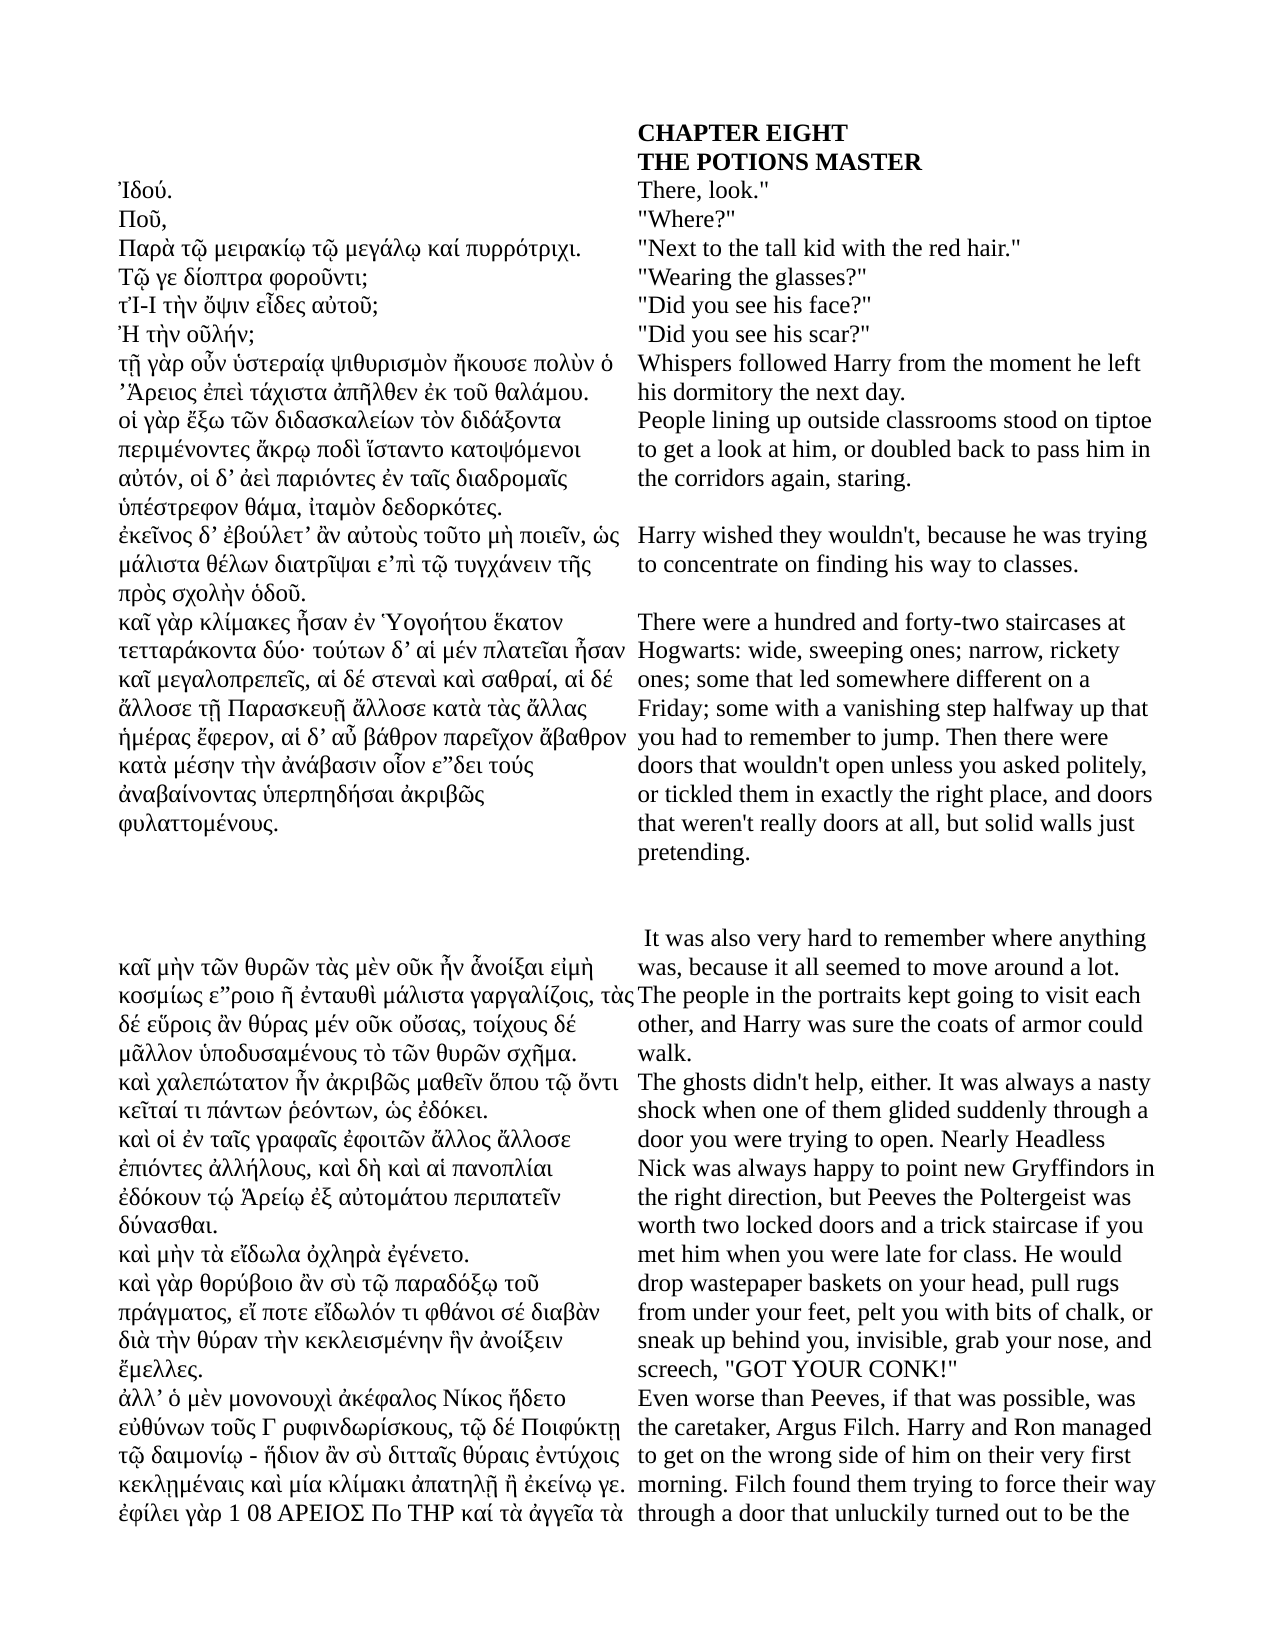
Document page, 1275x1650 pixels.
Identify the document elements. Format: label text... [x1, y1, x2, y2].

table_cell οἱ γὰρ ἔξω τῶν διδασκαλείων τὸν διδάξοντα περιμένοντες ἄκρῳ ποδὶ ἵσταντο κατοψόμενοι αὐτόν, οἱ δ’ ἀεὶ παριόντες ἐν ταῖς διαδρομαῖς ὑπέστρεφον θάμα, ἰταμὸν δεδορκότες. [118, 406, 637, 521]
table_cell "Where?" [638, 204, 1157, 233]
table_cell There were a hundred and forty-two staircases at Hogwarts: wide, sweeping ones; narrow, rickety ones; some that led somewhere different on a Friday; some with a vanishing step halfway up that you had to remember to jump. Then there were doors that wouldn't open unless you asked politely, or tickled them in exactly the right place, and doors that weren't really doors at all, but solid walls just pretending. [638, 607, 1157, 866]
table_cell There, look." [638, 176, 1157, 204]
table_header CHAPTER EIGHT THE POTIONS MASTER [638, 118, 1157, 176]
table_cell τἸ-Ι τὴν ὄψιν εἶδες αὐτοῦ; [118, 291, 637, 319]
table_cell Ἠ τὴν οῦλήν; [118, 319, 637, 348]
table_cell "Did you see his face?" [638, 291, 1157, 319]
table_cell Τῷ γε δίοπτρα φοροῦντι; [118, 262, 637, 291]
table_cell Ποῦ, [118, 204, 637, 233]
table_cell "Next to the tall kid with the red hair." [638, 233, 1157, 262]
table_cell Παρὰ τῷ μειρακίῳ τῷ μεγάλῳ καί πυρρότριχι. [118, 233, 637, 262]
table_cell "Did you see his scar?" [638, 319, 1157, 348]
table_cell καῖ γὰρ κλίμακες ἦσαν ἐν Ὑογοήτου ἕκατον τετταράκοντα δύο· τούτων δ’ αἱ μέν πλατεῖαι ἦσαν καῖ μεγαλοπρεπεῖς, αἱ δέ στεναὶ καὶ σαθραί, αἱ δέ ἄλλοσε τῇ Παρασκευῇ ἄλλοσε κατὰ τὰς ἄλλας ἡμέρας ἔφερον, αἱ δ’ αὖ βάθρον παρεῖχον ἄβαθρον κατὰ μέσην τὴν ἀνάβασιν οἷον ε”δει τούς ἀναβαίνοντας ὑπερπηδήσαι ἀκριβῶς φυλαττομένους. [118, 607, 637, 866]
table_header [118, 118, 637, 176]
table_cell καῖ μὴν τῶν θυρῶν τὰς μὲν οῦκ ἦν ἇνοίξαι εἰμὴ κοσμίως ε”ροιο ῆ ἐνταυθὶ μάλιστα γαργαλίζοις, τὰς δέ εὕροις ἂν θύρας μέν οῦκ οὔσας, τοίχους δέ μᾶλλον ὑποδυσαμένους τὸ τῶν θυρῶν σχῆμα. καὶ χαλεπώτατον ἦν ἀκριβῶς μαθεῖν ὅπου τῷ ὄντι κεῖταί τι πάντων ῥεόντων, ὡς ἐδόκει. καὶ οἱ ἐν ταῖς γραφαῖς ἐφοιτῶν ἄλλος ἄλλοσε ἐπιόντες ἀλλήλους, καὶ δὴ καὶ αἱ πανοπλίαι ἐδόκουν τῴ Ἁρείῳ ἐξ αὐτομάτου περιπατεῖν δύνασθαι. καὶ μὴν τὰ εἴδωλα ὀχληρὰ ἐγένετο. καὶ γὰρ θορύβοιο ἂν σὺ τῷ παραδόξῳ τοῦ πράγματος, εἴ ποτε εἴδωλόν τι φθάνοι σέ διαβὰν διὰ τὴν θύραν τὴν κεκλεισμένην ἣν ἀνοίξειν ἔμελλες. ἀλλ’ ὁ μὲν μονονουχὶ ἀκέφαλος Νίκος ἥδετο εὐθύνων τοῦς Γ ρυφινδωρίσκους, τῷ δέ Ποιφύκτῃ τῷ δαιμονίῳ - ἥδιον ἂν σὺ διτταῖς θύραις ἐντύχοις κεκλῃμέναις καὶ μία κλίμακι ἀπατηλῇ ἢ ἐκείνῳ γε. ἐφίλει γὰρ 1 08 ΑΡΕΙΟΣ Πο ΤΗΡ καί τὰ ἀγγεῖα τὰ [118, 866, 637, 1527]
table_cell "Wearing the glasses?" [638, 262, 1157, 291]
table_cell Whispers followed Harry from the moment he left his dormitory the next day. [638, 348, 1157, 406]
table_cell τῇ γὰρ οὖν ὑστεραίᾳ ψιθυρισμὸν ἤκουσε πολὺν ὁ ’Ἁρειος ἐπεὶ τάχιστα ἀπῆλθεν ἐκ τοῦ θαλάμου. [118, 348, 637, 406]
table_cell Ἰδού. [118, 176, 637, 204]
table_cell People lining up outside classrooms stood on tiptoe to get a look at him, or doubled back to pass him in the corridors again, staring. [638, 406, 1157, 521]
table_cell Harry wished they wouldn't, because he was trying to concentrate on finding his way to classes. [638, 521, 1157, 607]
table_cell ἐκεῖνος δ’ ἐβούλετ’ ἂν αὐτοὺς τοῦτο μὴ ποιεῖν, ὡς μάλιστα θέλων διατρῖψαι ε’πὶ τῷ τυγχάνειν τῆς πρὸς σχολὴν ὁδοῦ. [118, 521, 637, 607]
table_cell It was also very hard to remember where anything was, because it all seemed to move around a lot. The people in the portraits kept going to visit each other, and Harry was sure the coats of armor could walk. The ghosts didn't help, either. It was always a nasty shock when one of them glided suddenly through a door you were trying to open. Nearly Headless Nick was always happy to point new Gryffindors in the right direction, but Peeves the Poltergeist was worth two locked doors and a trick staircase if you met him when you were late for class. He would drop wastepaper baskets on your head, pull rugs from under your feet, pelt you with bits of chalk, or sneak up behind you, invisible, grab your nose, and screech, "GOT YOUR CONK!" Even worse than Peeves, if that was possible, was the caretaker, Argus Filch. Harry and Ron managed to get on the wrong side of him on their very first morning. Filch found them trying to force their way through a door that unluckily turned out to be the [638, 866, 1157, 1527]
